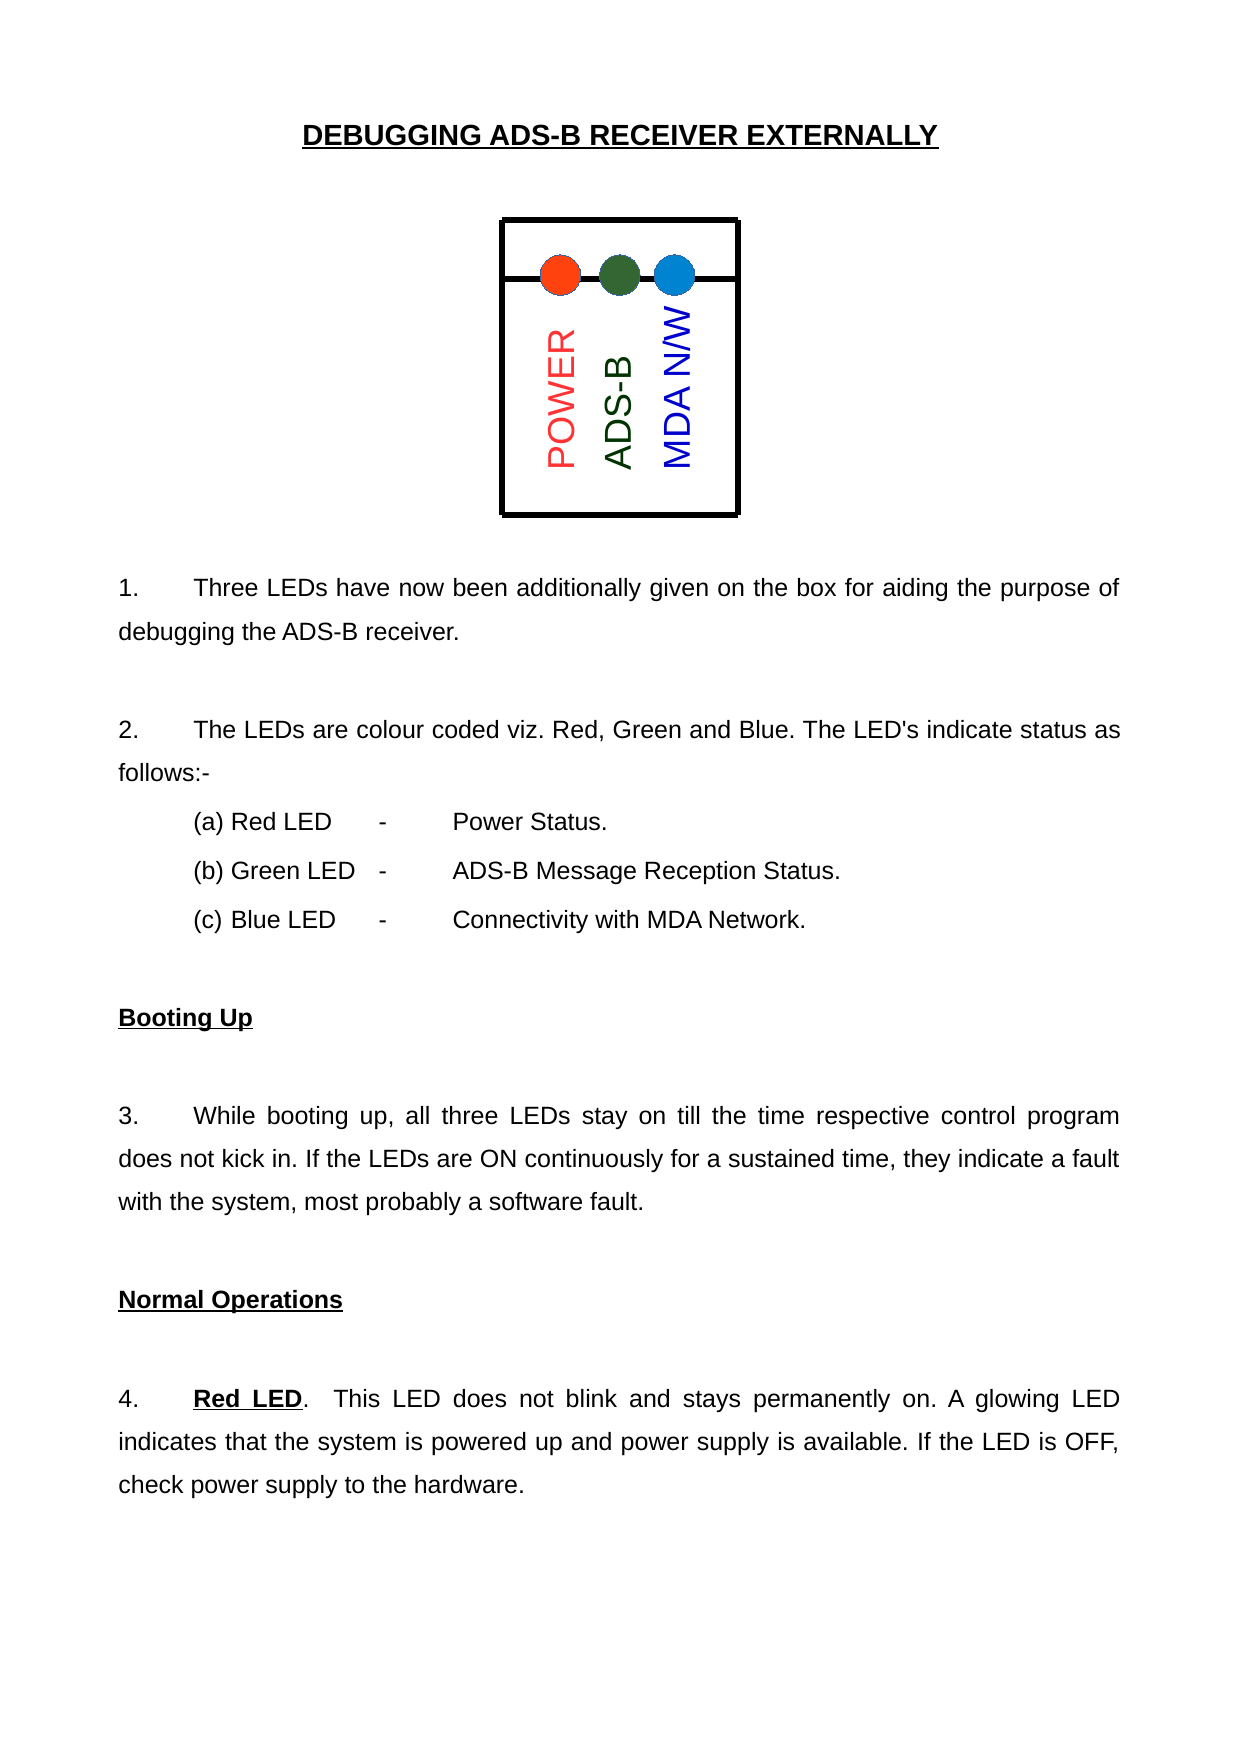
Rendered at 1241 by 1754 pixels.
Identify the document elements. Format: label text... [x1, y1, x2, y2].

list Blue LED - Connectivity with MDA Network. [193, 905, 1122, 934]
list Green LED - ADS-B Message Reception Status. [193, 856, 1122, 884]
list Red LED. This LED does not blink and stays permanently on. A glowing LED indicates that the system is powered up and power supply is available. If the LED is OFF, check power supply to the hardware. [118, 1384, 1122, 1499]
list Red LED - Power Status. [193, 807, 1122, 836]
list Three LEDs have now been additionally given on the box for aiding the purpose of debugging the ADS-B receiver. [118, 573, 1122, 645]
list While booting up, all three LEDs stay on till the time respective control program does not kick in. If the LEDs are ON continuously for a sustained time, they indicate a fault with the system, most probably a software fault. [118, 1101, 1122, 1216]
text DEBUGGING ADS-B RECEIVER EXTERNALLY [118, 118, 1122, 152]
list Normal Operations [118, 1286, 1122, 1314]
list Booting Up [81, 1003, 1122, 1032]
list The LEDs are colour coded viz. Red, Green and Blue. The LED's indicate status as follows:- [118, 714, 1122, 786]
